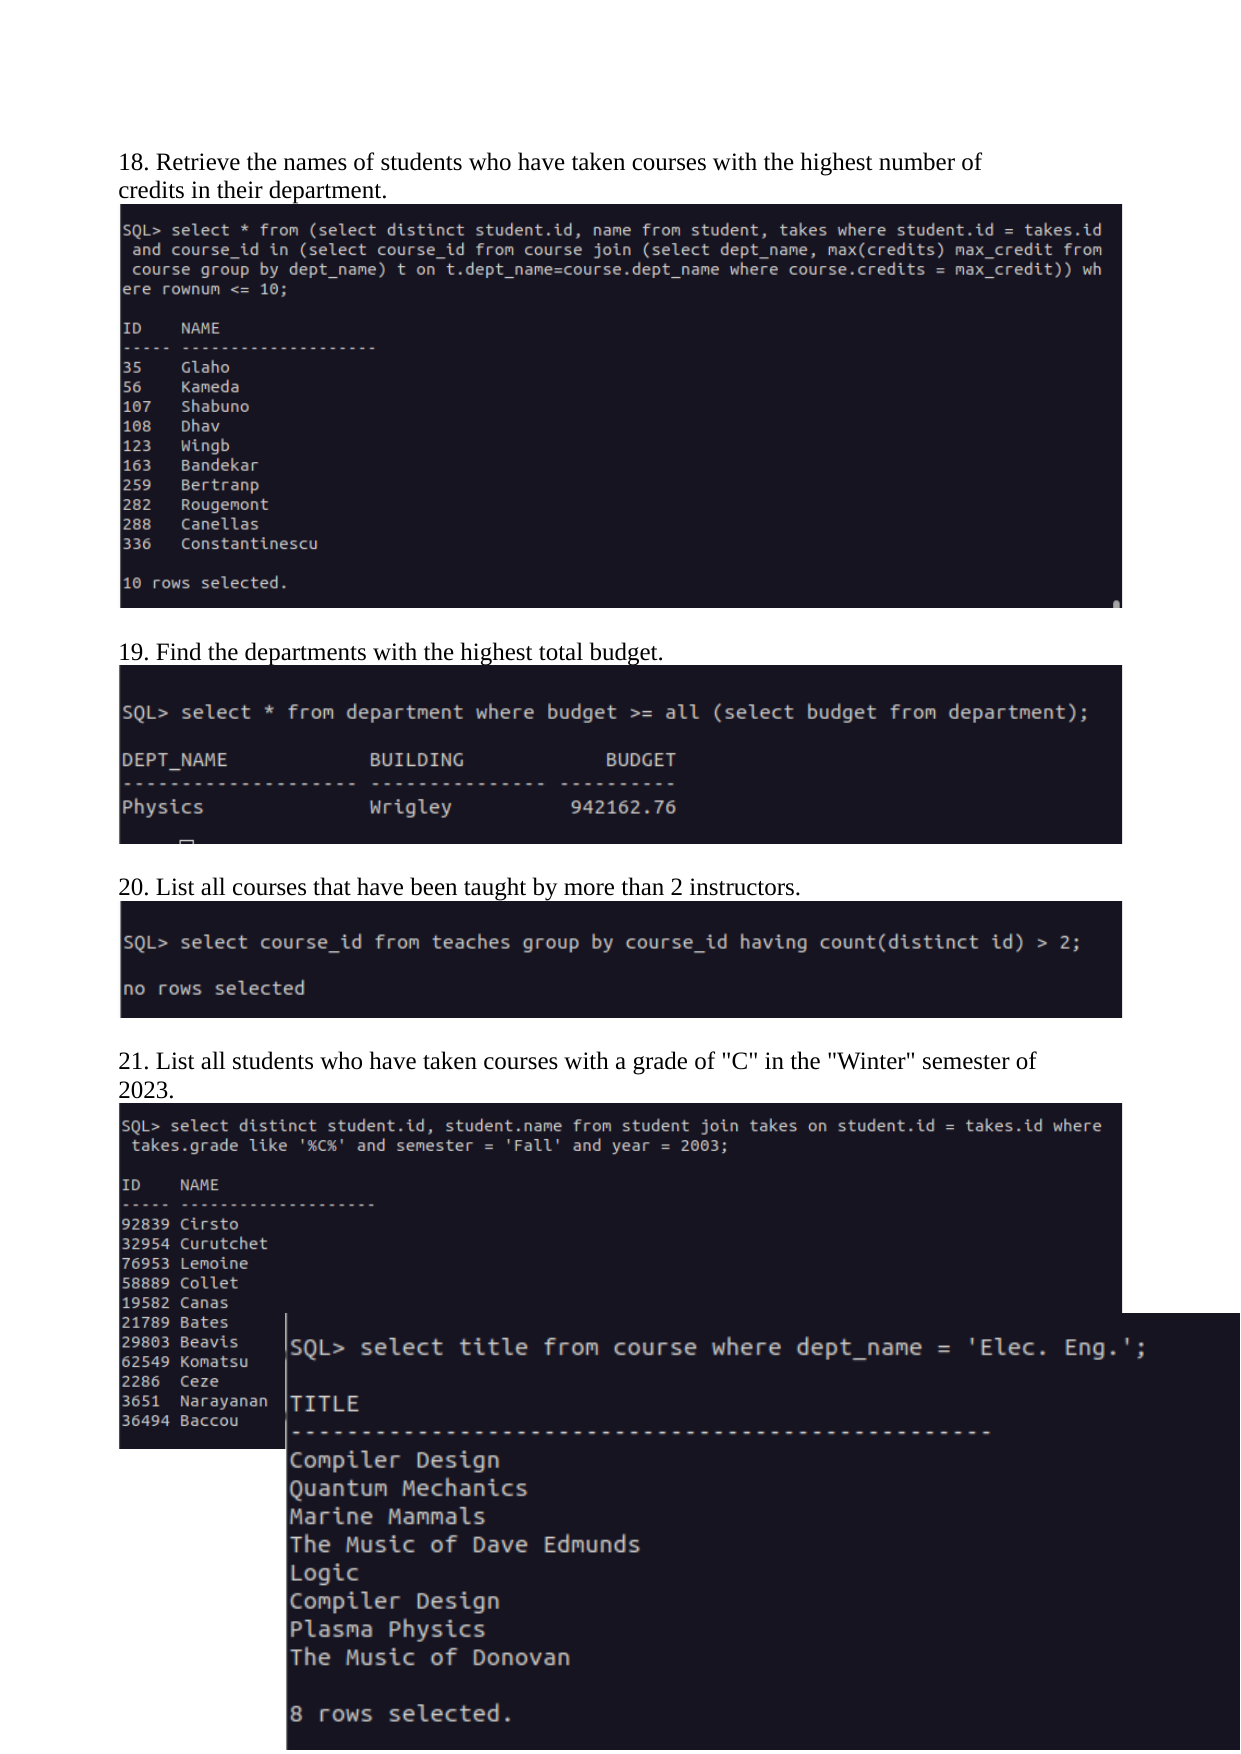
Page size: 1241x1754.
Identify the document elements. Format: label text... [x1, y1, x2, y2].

text 19. Find the departments with the highest total budget. [118, 637, 1122, 665]
text 2023. [118, 1075, 1122, 1103]
picture [118, 204, 1123, 608]
picture [118, 1103, 1240, 1750]
text 18. Retrieve the names of students who have taken courses with the highest number of [118, 147, 1122, 176]
picture [118, 901, 1123, 1018]
text 21. List all students who have taken courses with a grade of "C" in the "Winter" semester of [118, 1046, 1122, 1075]
text 20. List all courses that have been taught by more than 2 instructors. [118, 872, 1122, 901]
text credits in their department. [118, 176, 1122, 204]
picture [118, 665, 1123, 844]
